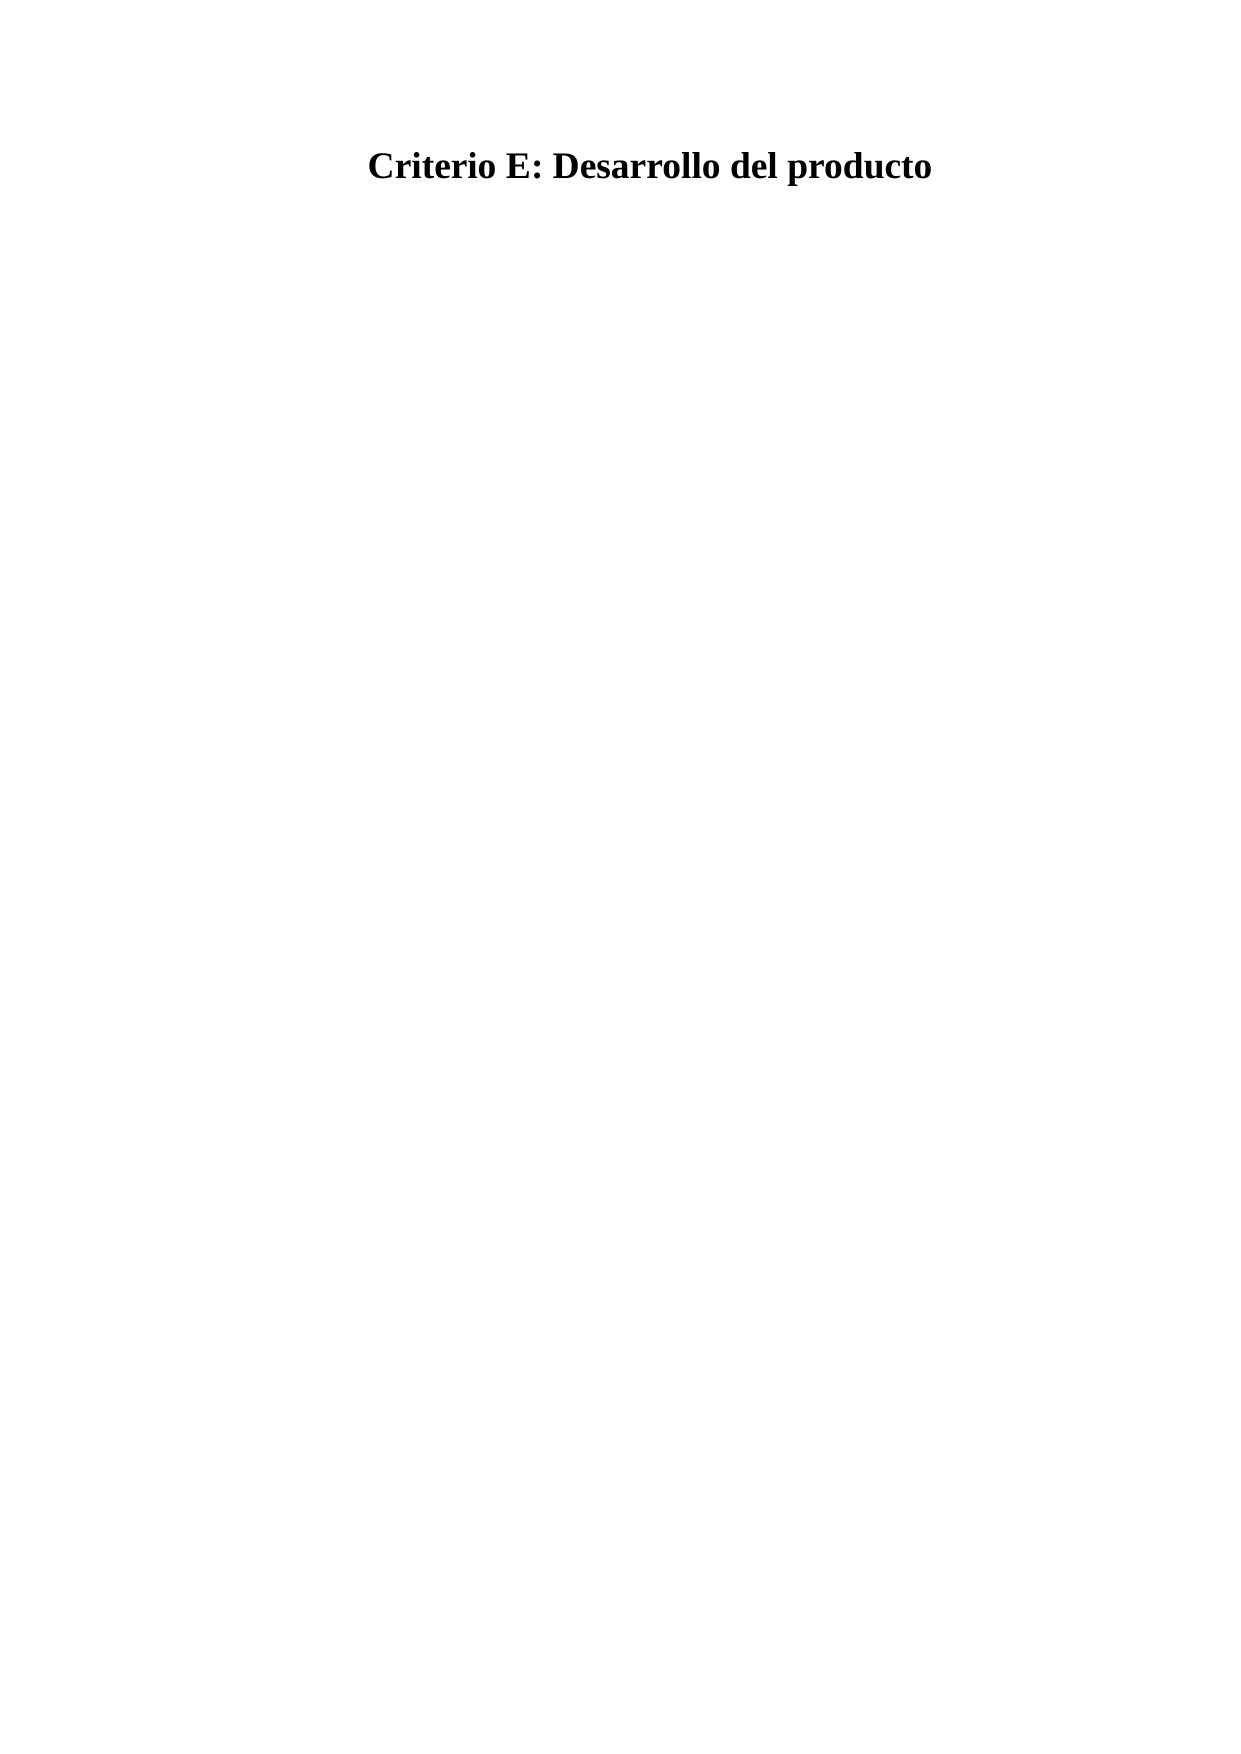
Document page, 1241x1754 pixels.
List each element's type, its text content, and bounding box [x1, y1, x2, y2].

subtitle Criterio E: Desarrollo del producto [118, 143, 1122, 186]
